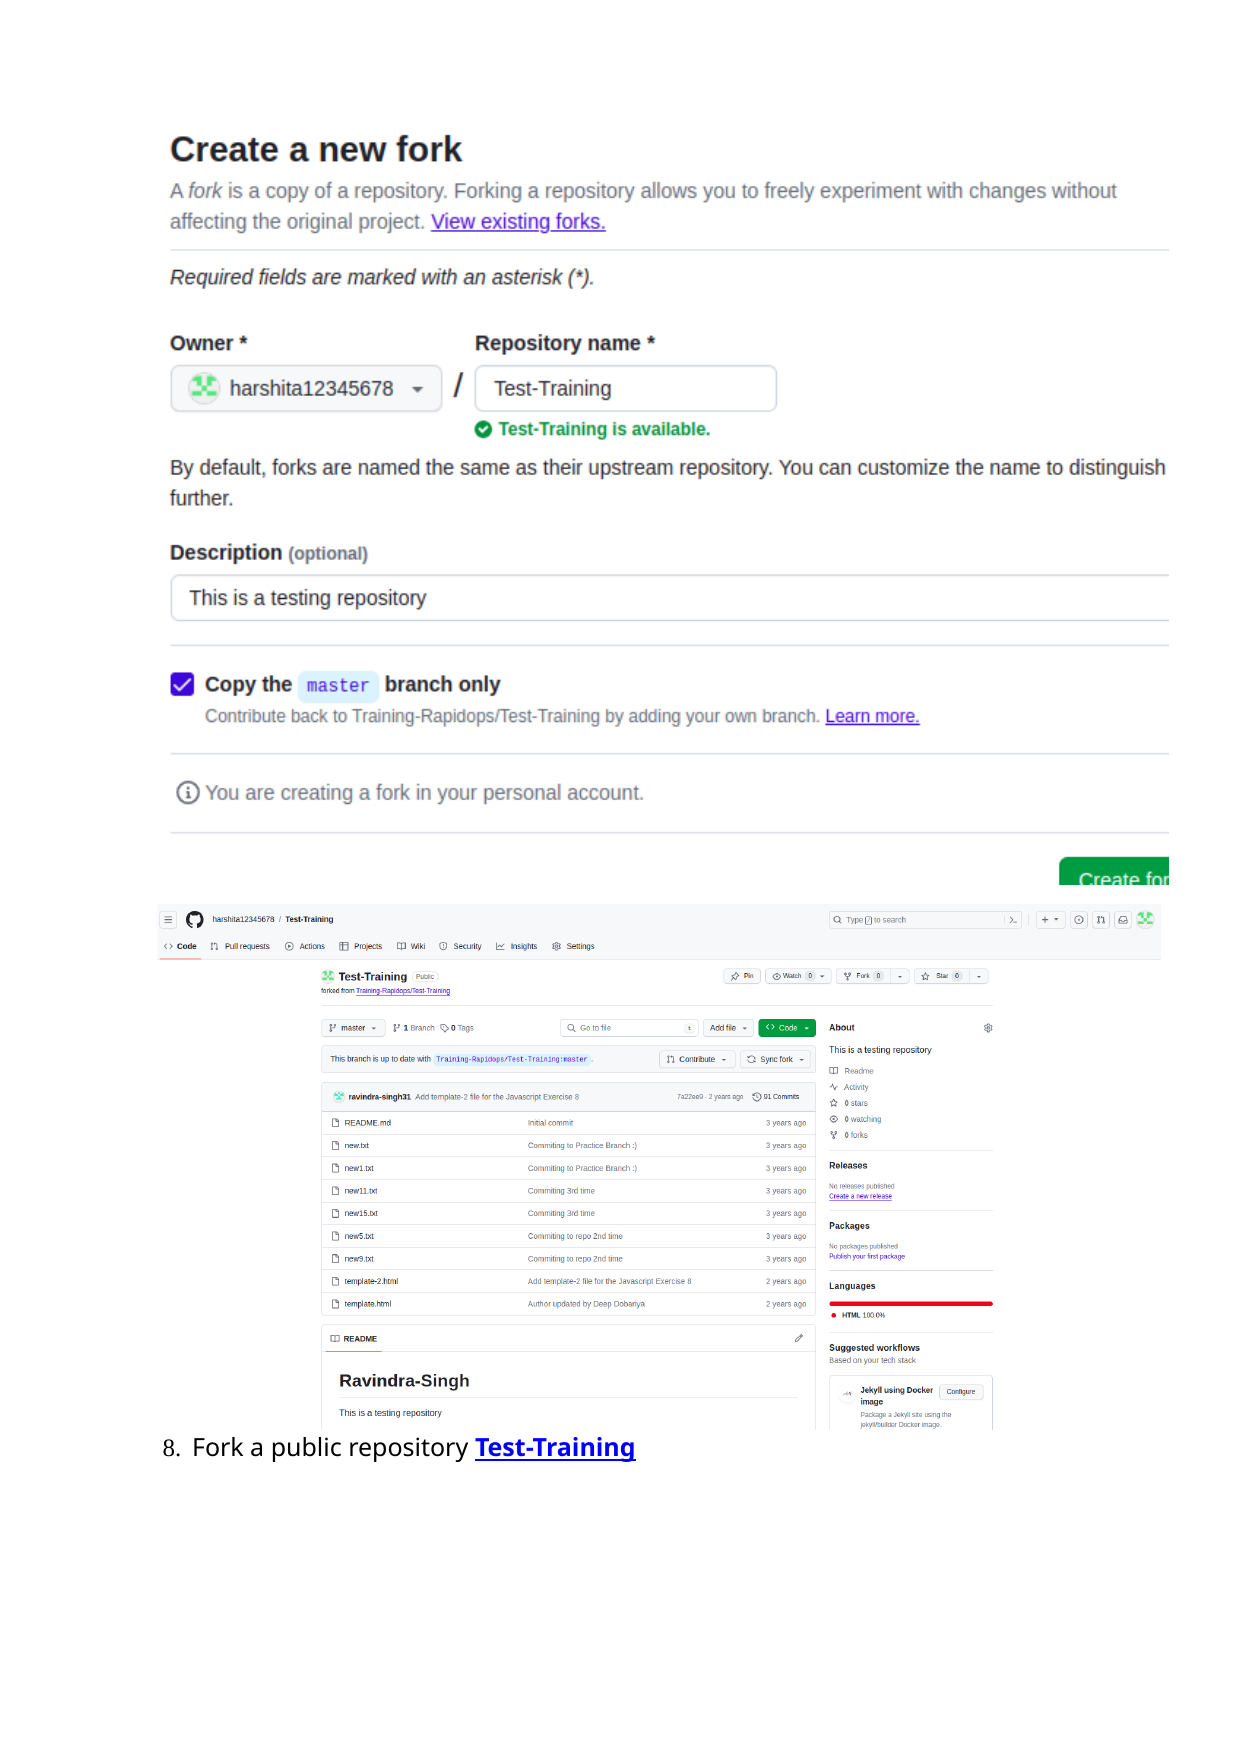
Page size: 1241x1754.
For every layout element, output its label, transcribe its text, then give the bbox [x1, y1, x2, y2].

list Fork a public repository Test-Training [162, 1430, 1122, 1464]
picture [165, 126, 1169, 885]
list [162, 118, 1122, 904]
picture [157, 904, 1162, 1430]
